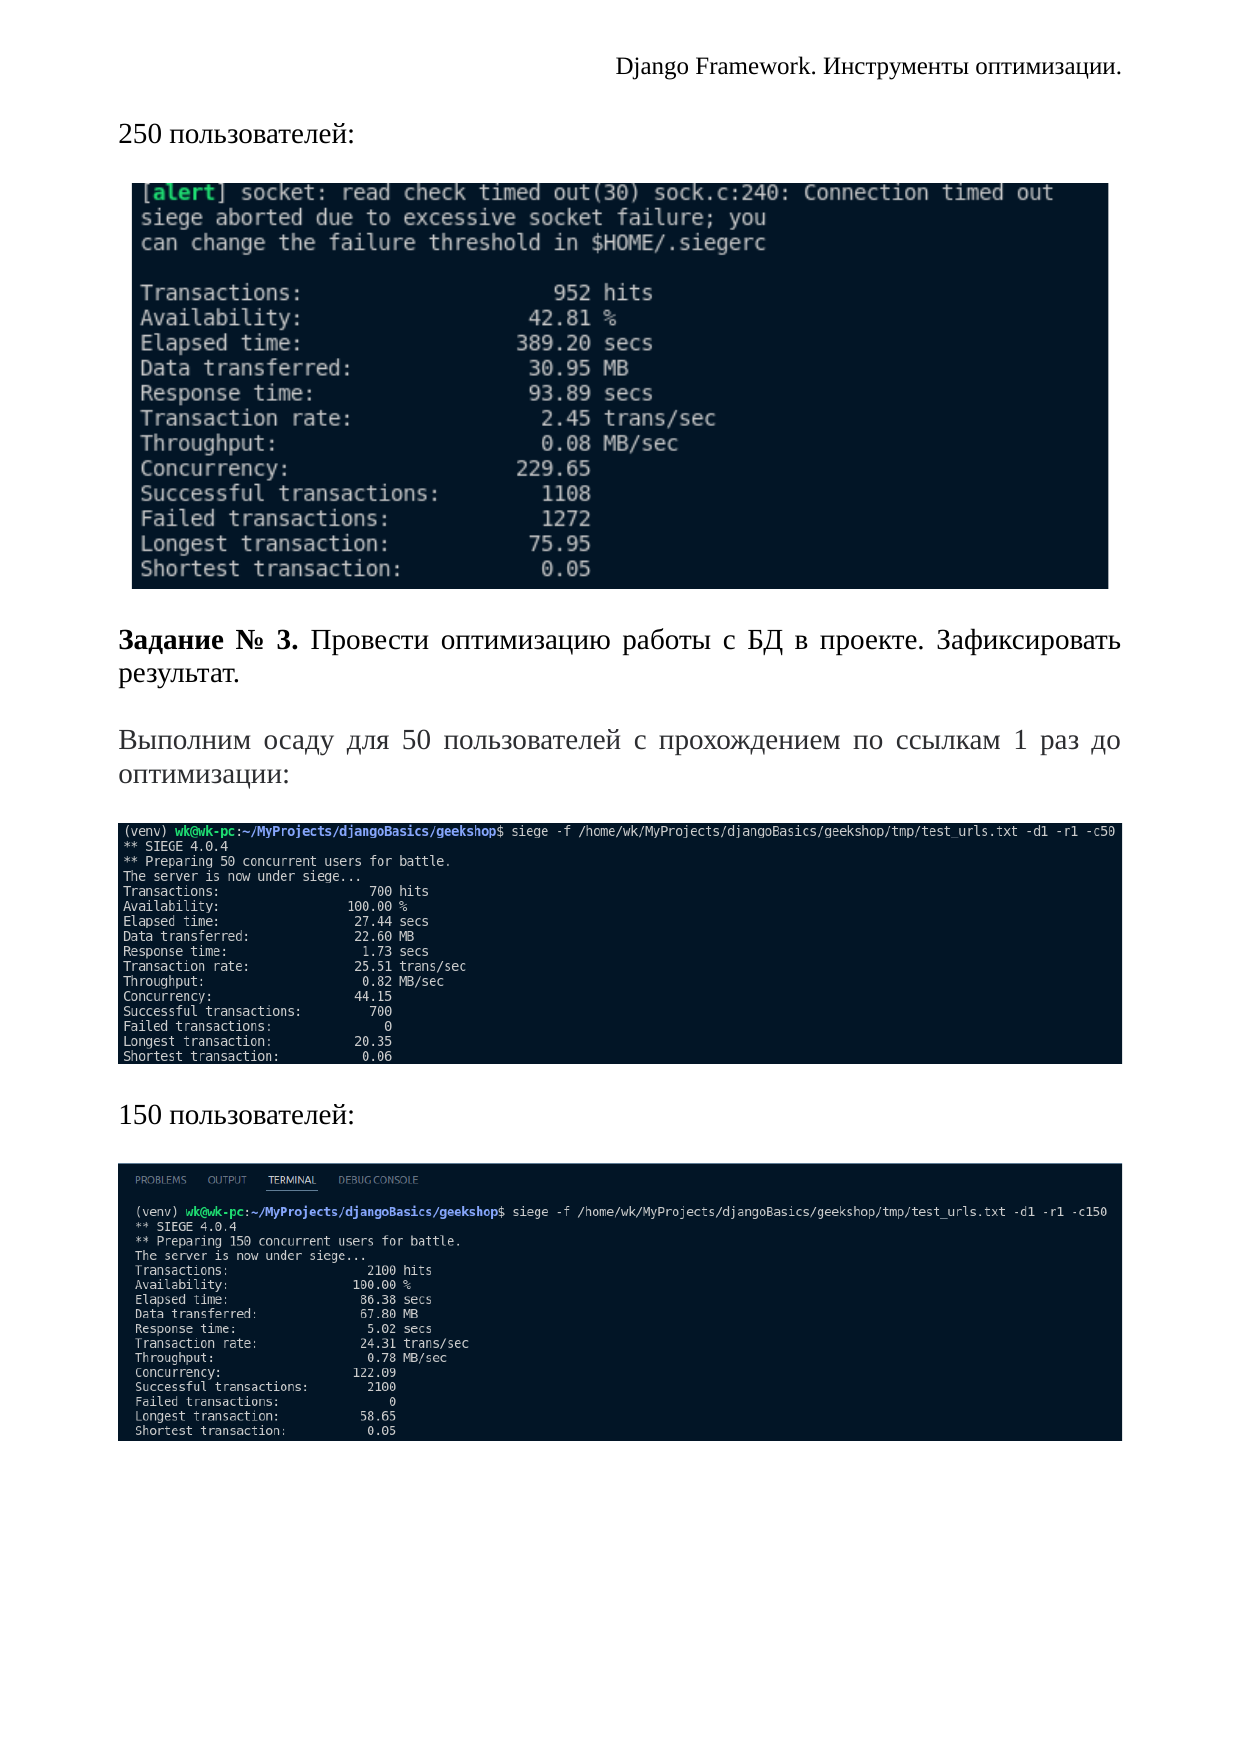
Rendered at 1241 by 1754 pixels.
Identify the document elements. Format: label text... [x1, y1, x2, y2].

picture [131, 183, 1109, 589]
text Выполним осаду для 50 пользователей с прохождением по ссылкам 1 раз до оптимизации: [118, 722, 1122, 789]
text 250 пользователей: [118, 116, 1122, 150]
picture [118, 823, 1123, 1064]
text Задание № 3. Провести оптимизацию работы с БД в проекте. Зафиксировать результат. [118, 622, 1122, 689]
text 150 пользователей: [118, 1097, 1122, 1130]
picture [118, 1163, 1123, 1441]
